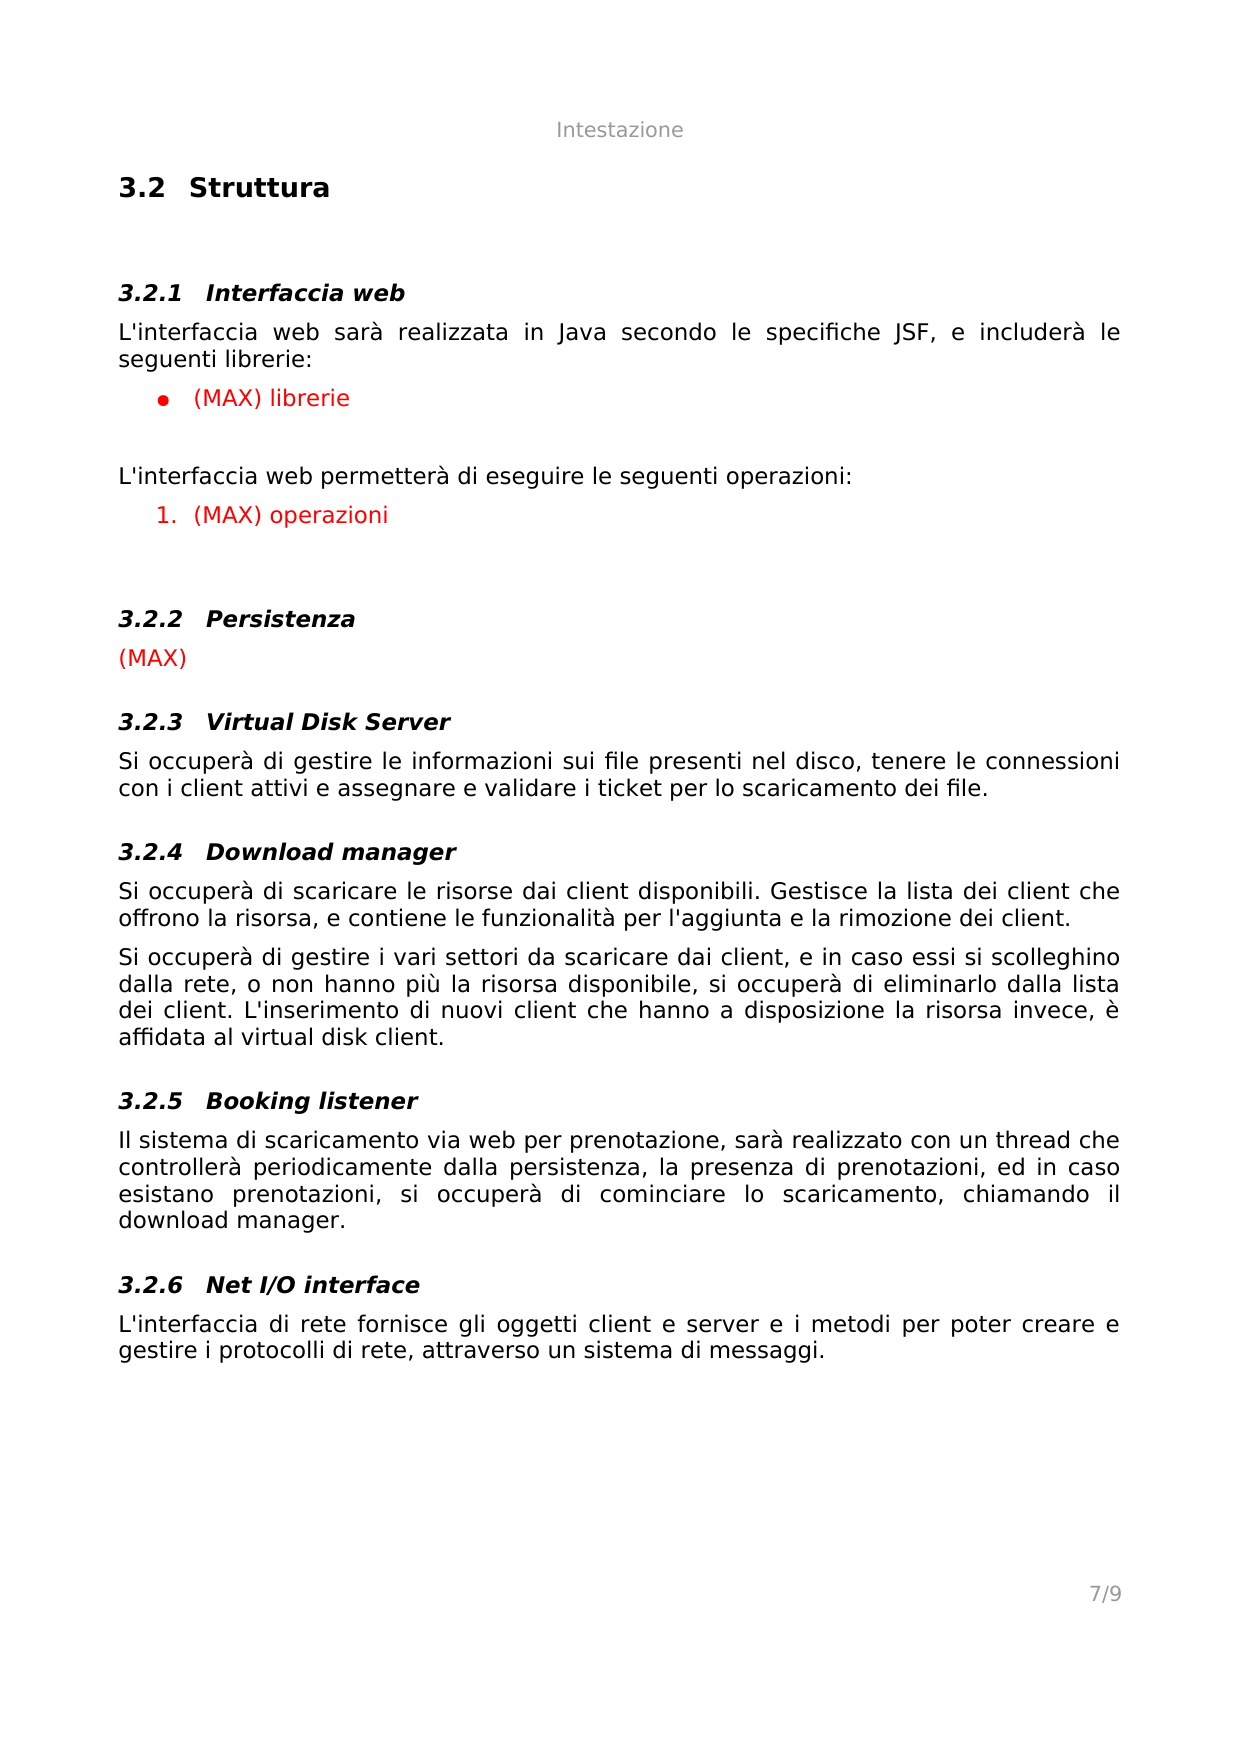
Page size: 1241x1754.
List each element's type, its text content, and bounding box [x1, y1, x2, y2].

text Si occuperà di gestire le informazioni sui file presenti nel disco, tenere le connessioni con i client attivi e assegnare e validare i ticket per lo scaricamento dei file. [118, 748, 1122, 802]
subtitle Persistenza [118, 606, 1122, 633]
text Si occuperà di gestire i vari settori da scaricare dai client, e in caso essi si scolleghino dalla rete, o non hanno più la risorsa disponibile, si occuperà di eliminarlo dalla lista dei client. L'inserimento di nuovi client che hanno a disposizione la risorsa invece, è affidata al virtual disk client. [118, 944, 1122, 1051]
subtitle Net I/O interface [118, 1272, 1122, 1298]
text Si occuperà di scaricare le risorse dai client disponibili. Gestisce la lista dei client che offrono la risorsa, e contiene le funzionalità per l'aggiunta e la rimozione dei client. [118, 878, 1122, 932]
text Il sistema di scaricamento via web per prenotazione, sarà realizzato con un thread che controllerà periodicamente dalla persistenza, la presenza di prenotazioni, ed in caso esistano prenotazioni, si occuperà di cominciare lo scaricamento, chiamando il download manager. [118, 1128, 1122, 1234]
subtitle Interfaccia web [118, 280, 1122, 307]
subtitle Virtual Disk Server [118, 709, 1122, 736]
text L'interfaccia web sarà realizzata in Java secondo le specifiche JSF, e includerà le seguenti librerie: [118, 319, 1122, 373]
text L'interfaccia di rete fornisce gli oggetti client e server e i metodi per poter creare e gestire i protocolli di rete, attraverso un sistema di messaggi. [118, 1311, 1122, 1364]
subtitle Booking listener [118, 1088, 1122, 1115]
list (MAX) operazioni [156, 503, 1122, 529]
text L'interfaccia web permetterà di eseguire le seguenti operazioni: [118, 463, 1122, 490]
text (MAX) [118, 645, 1122, 672]
subtitle Download manager [118, 839, 1122, 866]
subtitle Struttura [118, 172, 1122, 203]
list (MAX) librerie [156, 385, 1122, 412]
